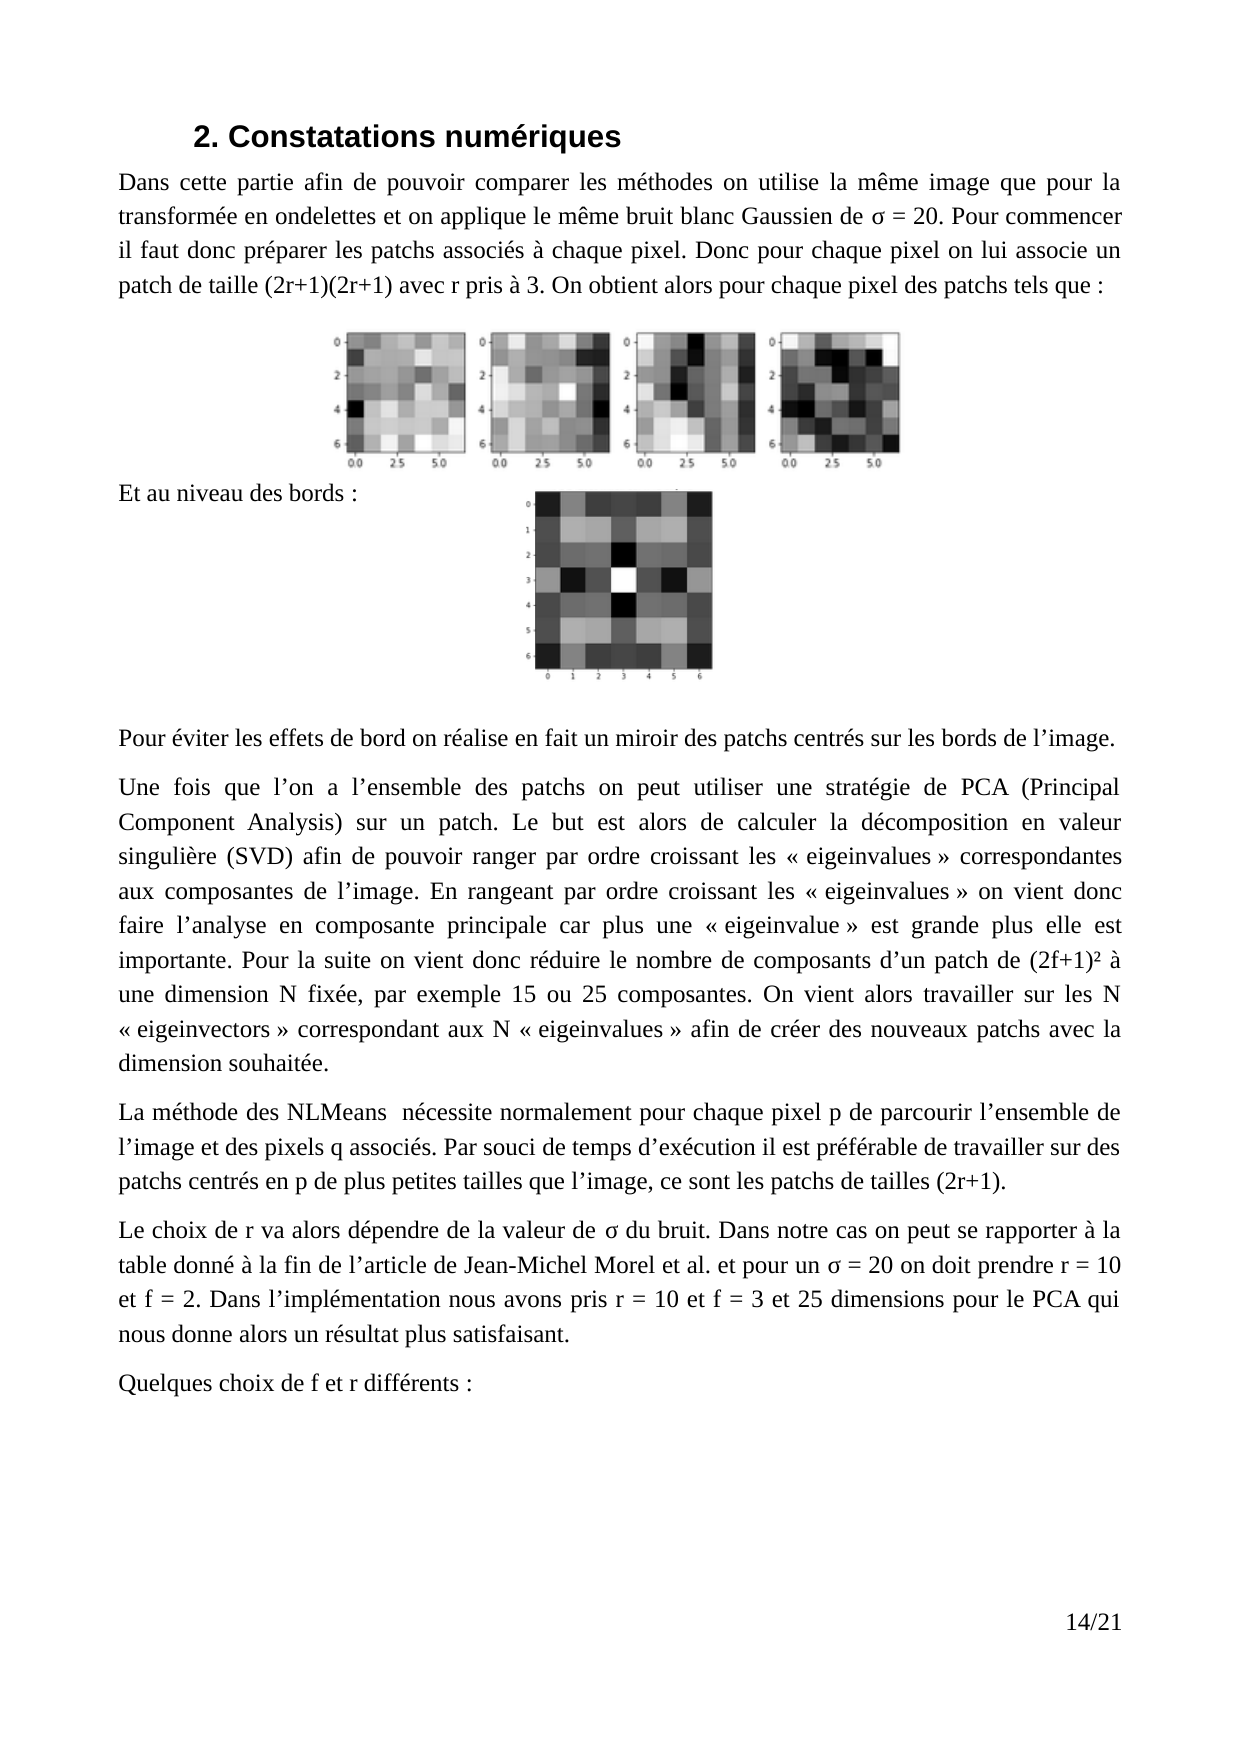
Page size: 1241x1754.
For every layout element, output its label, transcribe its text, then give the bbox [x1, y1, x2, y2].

picture [328, 323, 912, 473]
text Une fois que l’on a l’ensemble des patchs on peut utiliser une stratégie de PCA (Principal Component Analysis) sur un patch. Le but est alors de calculer la décomposition en valeur singulière (SVD) afin de pouvoir ranger par ordre croissant les « eigeinvalues » correspondantes aux composantes de l’image. En rangeant par ordre croissant les « eigeinvalues » on vient donc faire l’analyse en composante principale car plus une « eigeinvalue » est grande plus elle est importante. Pour la suite on vient donc réduire le nombre de composants d’un patch de (2f+1)² à une dimension N fixée, par exemple 15 ou 25 composantes. On vient alors travailler sur les N « eigeinvectors » correspondant aux N « eigeinvalues » afin de créer des nouveaux patchs avec la dimension souhaitée. [118, 772, 1122, 1077]
text Pour éviter les effets de bord on réalise en fait un miroir des patchs centrés sur les bords de l’image. [118, 723, 1122, 752]
picture [524, 489, 716, 683]
subtitle 2. Constatations numériques [118, 118, 1122, 154]
text Quelques choix de f et r différents : [118, 1368, 1122, 1397]
text Le choix de r va alors dépendre de la valeur de σ du bruit. Dans notre cas on peut se rapporter à la table donné à la fin de l’article de Jean-Michel Morel et al. et pour un σ = 20 on doit prendre r = 10 et f = 2. Dans l’implémentation nous avons pris r = 10 et f = 3 et 25 dimensions pour le PCA qui nous donne alors un résultat plus satisfaisant. [118, 1215, 1122, 1348]
text Dans cette partie afin de pouvoir comparer les méthodes on utilise la même image que pour la transformée en ondelettes et on applique le même bruit blanc Gaussien de σ = 20. Pour commencer il faut donc préparer les patchs associés à chaque pixel. Donc pour chaque pixel on lui associe un patch de taille (2r+1)(2r+1) avec r pris à 3. On obtient alors pour chaque pixel des patchs tels que : [118, 167, 1122, 299]
text La méthode des NLMeans nécessite normalement pour chaque pixel p de parcourir l’ensemble de l’image et des pixels q associés. Par souci de temps d’exécution il est préférable de travailler sur des patchs centrés en p de plus petites tailles que l’image, ce sont les patchs de tailles (2r+1). [118, 1097, 1122, 1195]
text Et au niveau des bords : [118, 319, 1122, 507]
